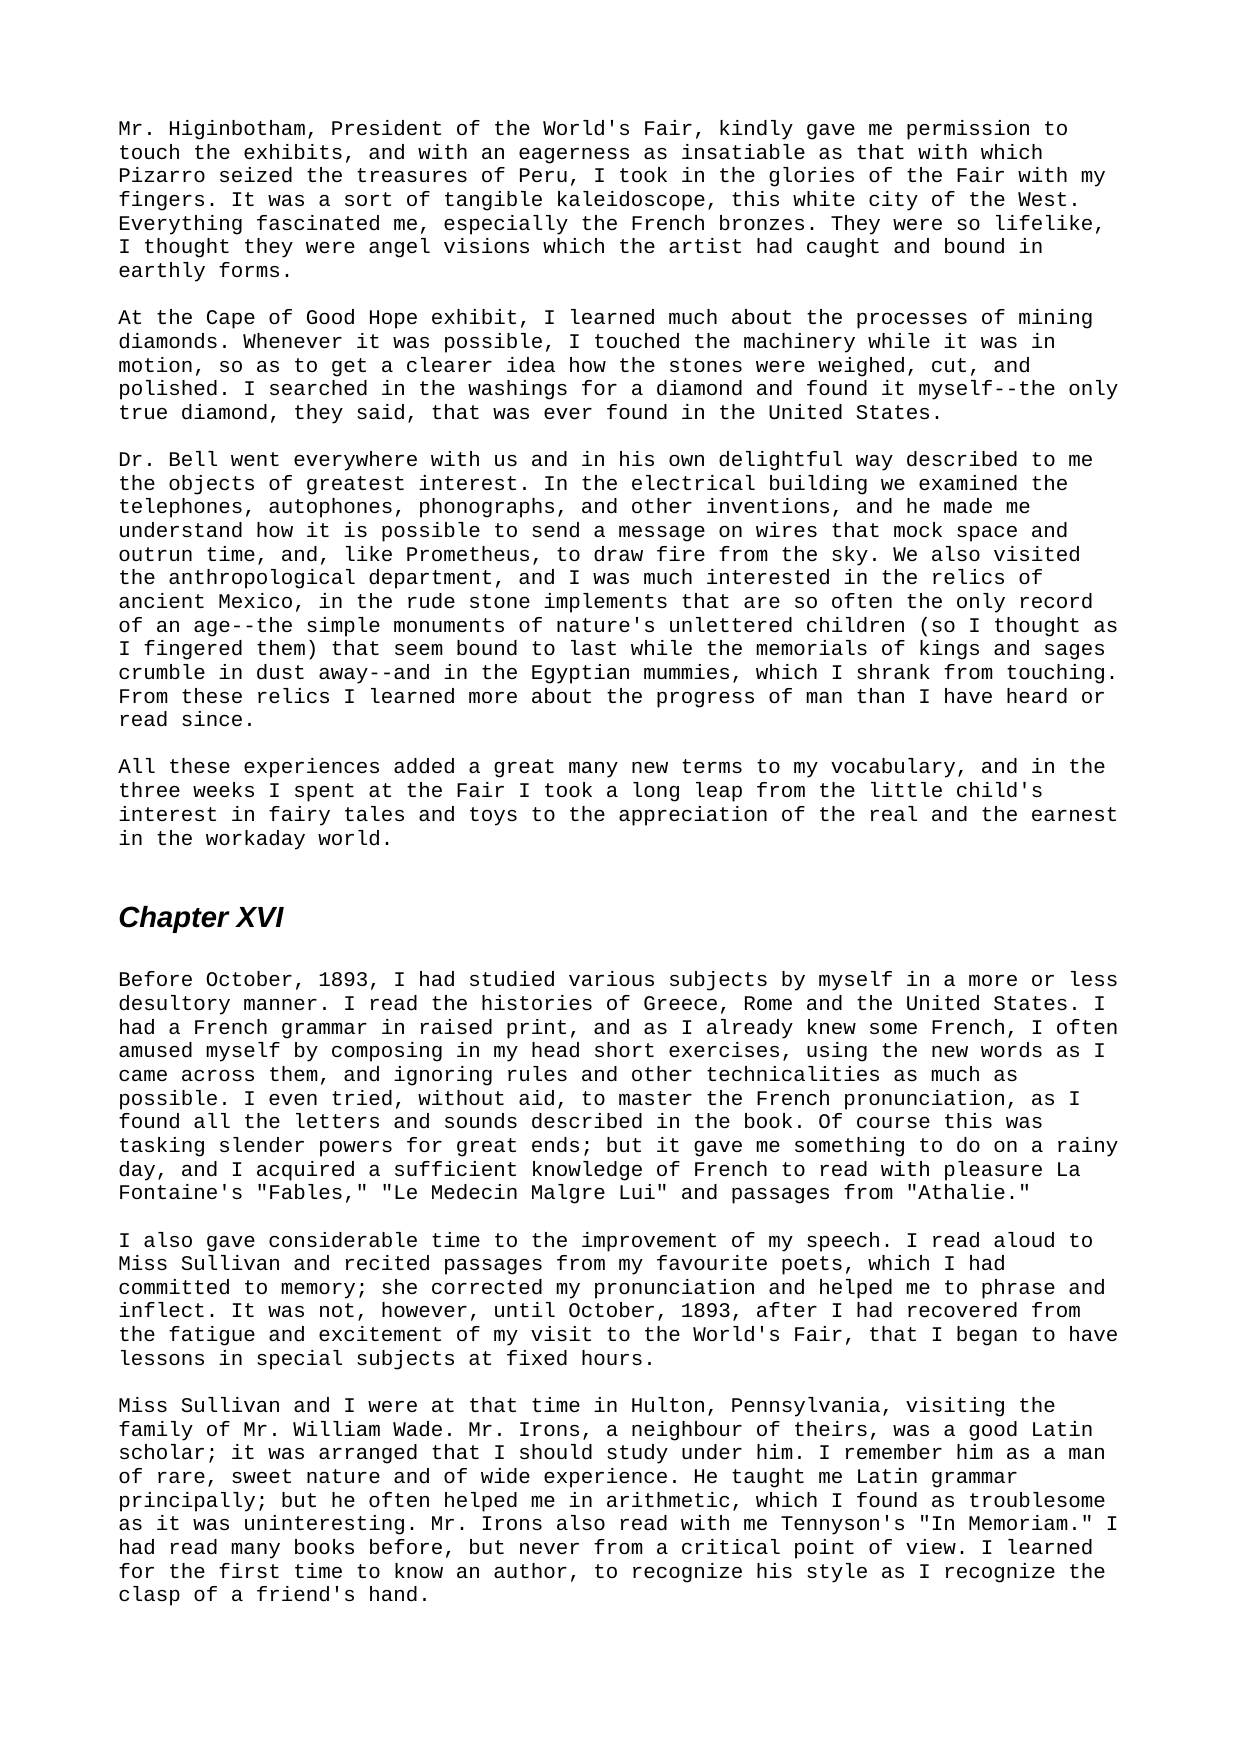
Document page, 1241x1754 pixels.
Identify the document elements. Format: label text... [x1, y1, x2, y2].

text All these experiences added a great many new terms to my vocabulary, and in the three weeks I spent at the Fair I took a long leap from the little child's interest in fairy tales and toys to the appreciation of the real and the earnest in the workaday world. [118, 757, 1122, 851]
text Miss Sullivan and I were at that time in Hulton, Pennsylvania, visiting the family of Mr. William Wade. Mr. Irons, a neighbour of theirs, was a good Latin scholar; it was arranged that I should study under him. I remember him as a man of rare, sweet nature and of wide experience. He taught me Latin grammar principally; but he often helped me in arithmetic, which I found as troublesome as it was uninteresting. Mr. Irons also read with me Tennyson's "In Memoriam." I had read many books before, but never from a critical point of view. I learned for the first time to know an author, to recognize his style as I recognize the clasp of a friend's hand. [118, 1395, 1122, 1608]
text I also gave considerable time to the improvement of my speech. I read aloud to Miss Sullivan and recited passages from my favourite poets, which I had committed to memory; she corrected my pronunciation and helped me to phrase and inflect. It was not, however, until October, 1893, after I had recovered from the fatigue and excitement of my visit to the World's Fair, that I began to have lessons in special subjects at fixed hours. [118, 1229, 1122, 1371]
text Before October, 1893, I had studied various subjects by myself in a more or less desultory manner. I read the histories of Greece, Rome and the United States. I had a French grammar in raised print, and as I already knew some French, I often amused myself by composing in my head short exercises, using the new words as I came across them, and ignoring rules and other technicalities as much as possible. I even tried, without aid, to master the French pronunciation, as I found all the letters and sounds described in the book. Of course this was tasking slender powers for great ends; but it gave me something to do on a rainy day, and I acquired a sufficient knowledge of French to read with pleasure La Fontaine's "Fables," "Le Medecin Malgre Lui" and passages from "Athalie." [118, 969, 1122, 1206]
subtitle Chapter XVI [118, 900, 1122, 933]
text At the Cape of Good Hope exhibit, I learned much about the processes of mining diamonds. Whenever it was possible, I touched the machinery while it was in motion, so as to get a clearer idea how the stones were weighed, cut, and polished. I searched in the washings for a diamond and found it myself--the only true diamond, they said, that was ever found in the United States. [118, 307, 1122, 426]
text Dr. Bell went everywhere with us and in his own delightful way described to me the objects of greatest interest. In the electrical building we examined the telephones, autophones, phonographs, and other inventions, and he made me understand how it is possible to send a message on wires that mock space and outrun time, and, like Prometheus, to draw fire from the sky. We also visited the anthropological department, and I was much interested in the relics of ancient Mexico, in the rude stone implements that are so often the only record of an age--the simple monuments of nature's unlettered children (so I thought as I fingered them) that seem bound to last while the memorials of kings and sages crumble in dust away--and in the Egyptian mummies, which I shrank from touching. From these relics I learned more about the progress of man than I have heard or read since. [118, 449, 1122, 733]
text Mr. Higinbotham, President of the World's Fair, kindly gave me permission to touch the exhibits, and with an eagerness as insatiable as that with which Pizarro seized the treasures of Peru, I took in the glories of the Fair with my fingers. It was a sort of tangible kaleidoscope, this white city of the West. Everything fascinated me, especially the French bronzes. They were so lifelike, I thought they were angel visions which the artist had caught and bound in earthly forms. [118, 118, 1122, 284]
